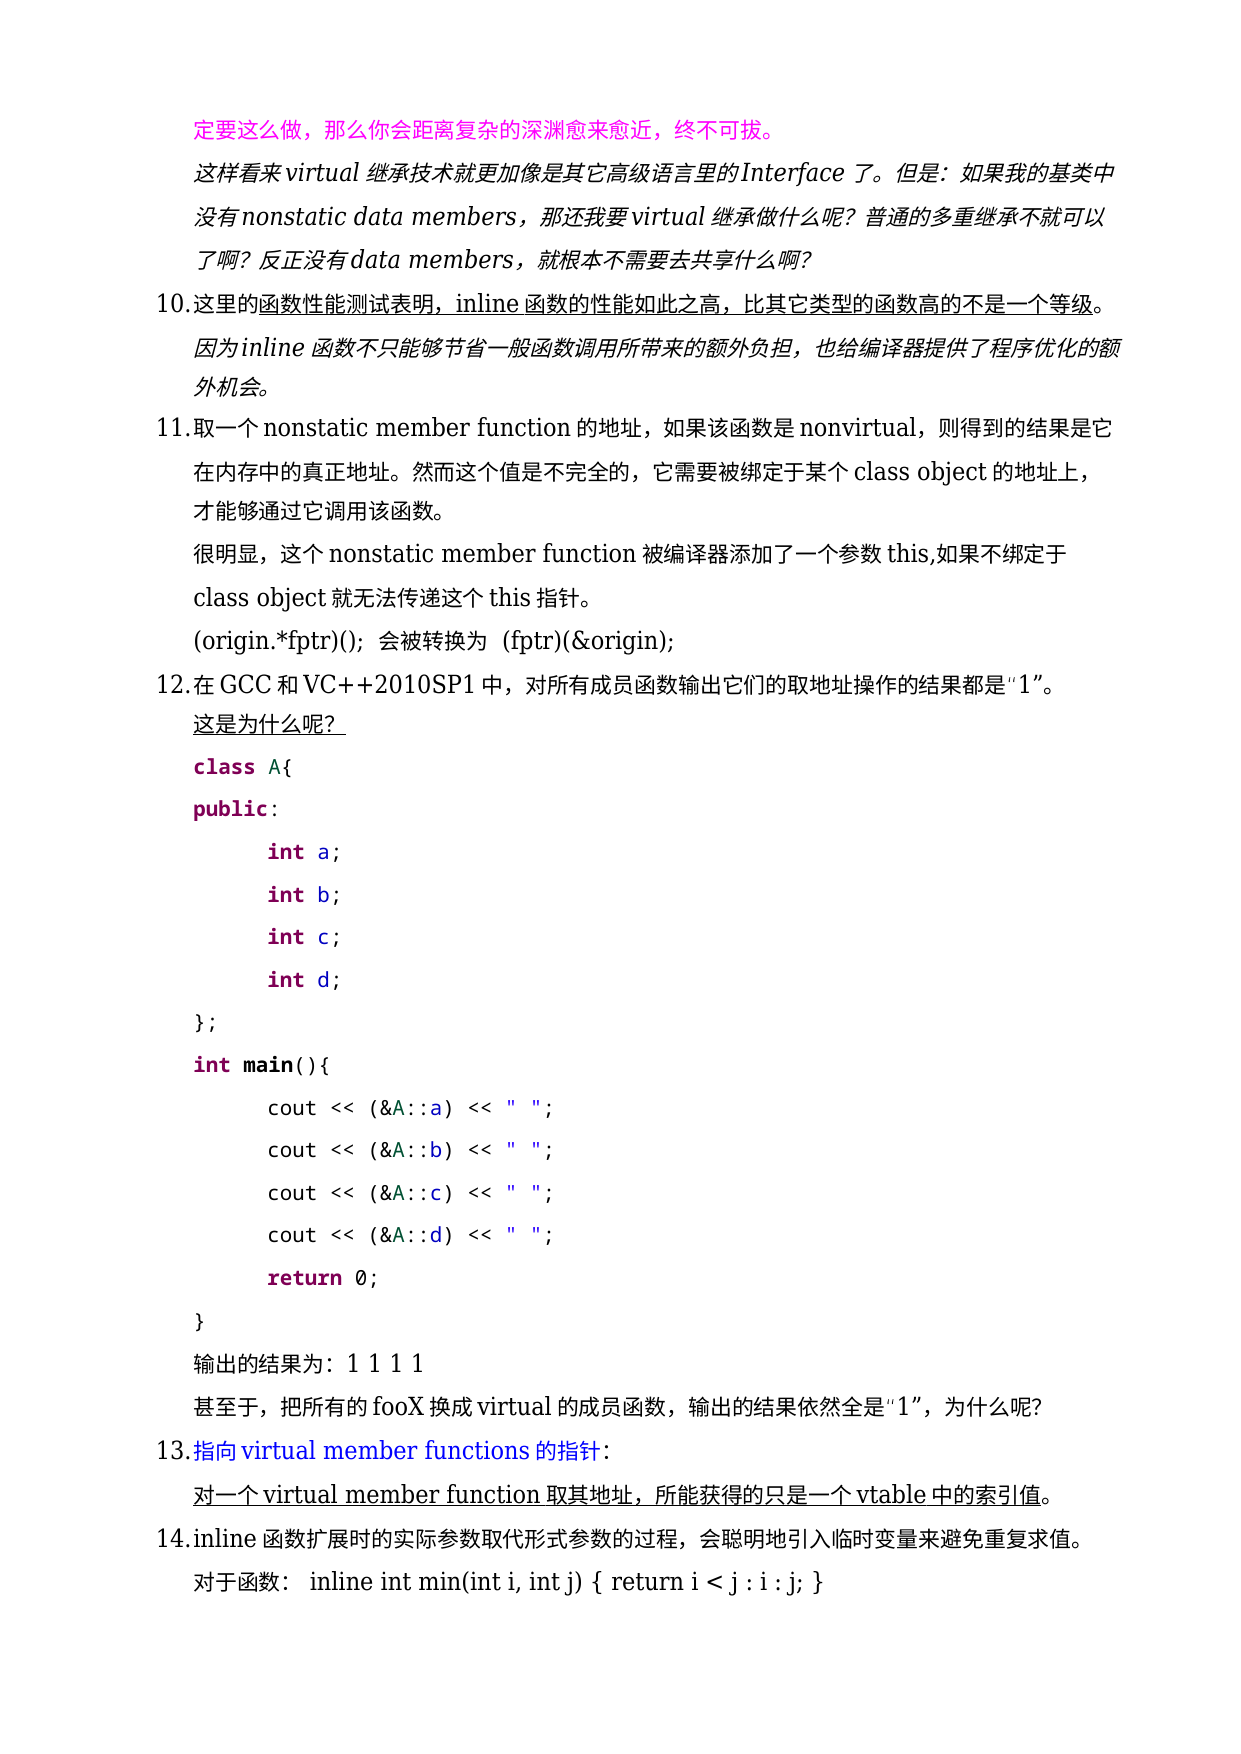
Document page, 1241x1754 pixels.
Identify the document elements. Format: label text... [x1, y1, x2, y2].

list 指向virtual member functions的指针： 对一个virtual member function取其地址，所能获得的只是一个vtable中的索引值。 [156, 1436, 1122, 1509]
list inline函数扩展时的实际参数取代形式参数的过程，会聪明地引入临时变量来避免重复求值。 对于函数： inline int min(int i, int j) { return i < j : i : j; } [156, 1524, 1122, 1597]
list 这里的函数性能测试表明，inline函数的性能如此之高，比其它类型的函数高的不是一个等级。因为inline函数不只能够节省一般函数调用所带来的额外负担，也给编译器提供了程序优化的额外机会。 [156, 289, 1122, 401]
list 定要这么做，那么你会距离复杂的深渊愈来愈近，终不可拔。 这样看来virtual继承技术就更加像是其它高级语言里的Interface了。但是：如果我的基类中没有nonstatic data members，那还我要virtual继承做什么呢？普通的多重继承不就可以了啊？反正没有data members，就根本不需要去共享什么啊？ [156, 118, 1122, 275]
list 在GCC和VC++2010SP1中，对所有成员函数输出它们的取地址操作的结果都是“1”。 这是为什么呢？ class A{ public: int a; int b; int c; int d; }; int main(){ cout << (&A::a) << " "; cout << (&A::b) << " "; cout << (&A::c) << " "; cout << (&A::d) << " "; return 0; } 输出的结果为：1 1 1 1 甚至于，把所有的fooX换成virtual的成员函数，输出的结果依然全是“1”，为什么呢？ [156, 670, 1122, 1422]
list 取一个nonstatic member function的地址，如果该函数是nonvirtual，则得到的结果是它在内存中的真正地址。然而这个值是不完全的，它需要被绑定于某个class object的地址上，才能够通过它调用该函数。 很明显，这个nonstatic member function被编译器添加了一个参数this,如果不绑定于class object就无法传递这个this指针。 (origin.*fptr)(); 会被转换为 (fptr)(&origin); [156, 413, 1122, 656]
